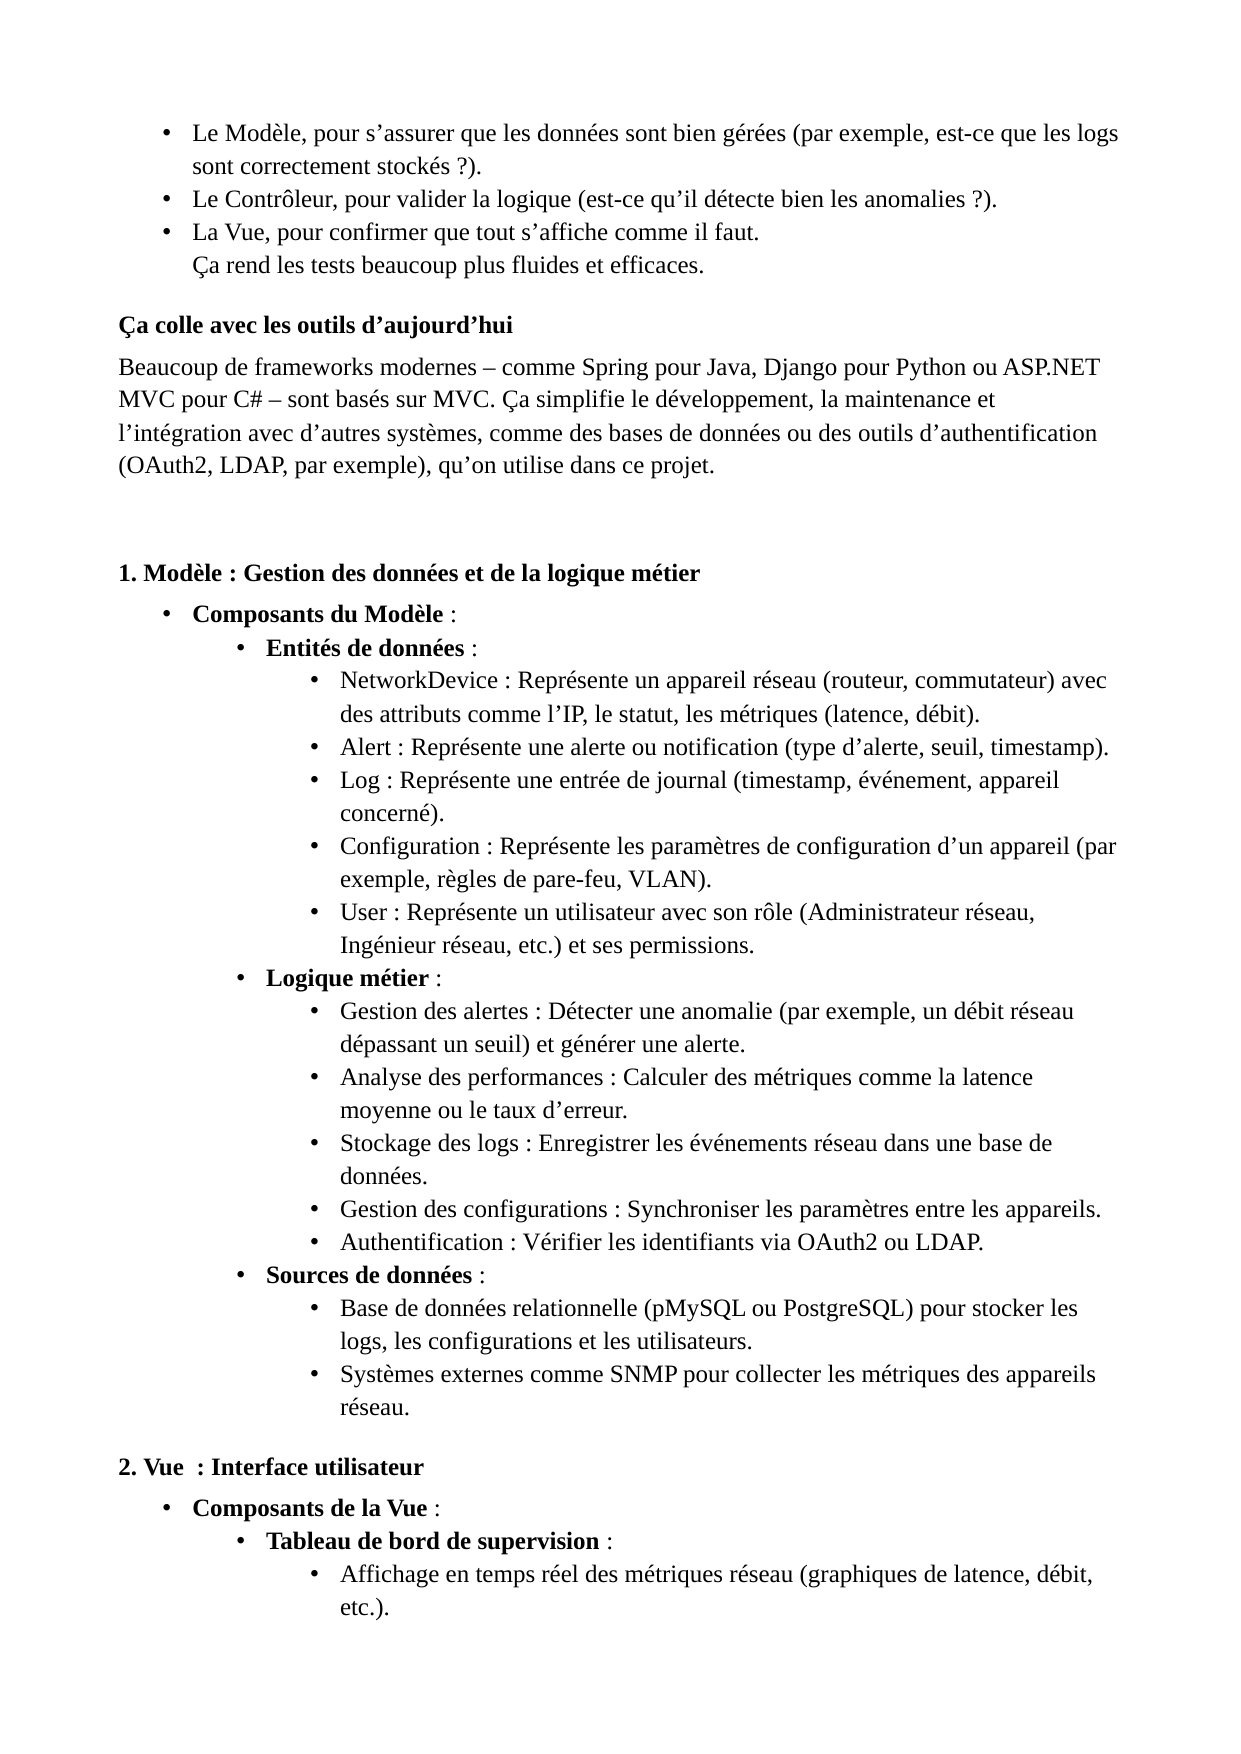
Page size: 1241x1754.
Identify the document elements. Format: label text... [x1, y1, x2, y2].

list Alert : Représente une alerte ou notification (type d’alerte, seuil, timestamp). [310, 732, 1122, 760]
list Composants du Modèle : [162, 599, 1122, 628]
list Base de données relationnelle (pMySQL ou PostgreSQL) pour stocker les logs, les configurations et les utilisateurs. [310, 1293, 1122, 1355]
list Tableau de bord de supervision : [236, 1526, 1122, 1555]
list Le Contrôleur, pour valider la logique (est-ce qu’il détecte bien les anomalies ?). [162, 184, 1122, 213]
subtitle 2. Vue : Interface utilisateur [118, 1452, 1122, 1481]
list NetworkDevice : Représente un appareil réseau (routeur, commutateur) avec des attributs comme l’IP, le statut, les métriques (latence, débit). [310, 666, 1122, 727]
list User : Représente un utilisateur avec son rôle (Administrateur réseau, Ingénieur réseau, etc.) et ses permissions. [310, 897, 1122, 958]
text Beaucoup de frameworks modernes – comme Spring pour Java, Django pour Python ou ASP.NET MVC pour C# – sont basés sur MVC. Ça simplifie le développement, la maintenance et l’intégration avec d’autres systèmes, comme des bases de données ou des outils d’authentification (OAuth2, LDAP, par exemple), qu’on utilise dans ce projet. [118, 352, 1122, 479]
list La Vue, pour confirmer que tout s’affiche comme il faut. Ça rend les tests beaucoup plus fluides et efficaces. [162, 217, 1122, 279]
list Le Modèle, pour s’assurer que les données sont bien gérées (par exemple, est-ce que les logs sont correctement stockés ?). [162, 118, 1122, 180]
list Composants de la Vue : [162, 1493, 1122, 1522]
list Entités de données : [236, 633, 1122, 661]
list Configuration : Représente les paramètres de configuration d’un appareil (par exemple, règles de pare-feu, VLAN). [310, 831, 1122, 892]
list Gestion des alertes : Détecter une anomalie (par exemple, un débit réseau dépassant un seuil) et générer une alerte. [310, 996, 1122, 1058]
subtitle 1. Modèle : Gestion des données et de la logique métier [118, 558, 1122, 587]
list Analyse des performances : Calculer des métriques comme la latence moyenne ou le taux d’erreur. [310, 1062, 1122, 1124]
list Stockage des logs : Enregistrer les événements réseau dans une base de données. [310, 1128, 1122, 1190]
list Sources de données : [236, 1260, 1122, 1289]
list Affichage en temps réel des métriques réseau (graphiques de latence, débit, etc.). [310, 1559, 1122, 1621]
list Systèmes externes comme SNMP pour collecter les métriques des appareils réseau. [310, 1359, 1122, 1421]
list Logique métier : [236, 963, 1122, 992]
subtitle Ça colle avec les outils d’aujourd’hui [118, 310, 1122, 339]
list Authentification : Vérifier les identifiants via OAuth2 ou LDAP. [310, 1227, 1122, 1256]
list Log : Représente une entrée de journal (timestamp, événement, appareil concerné). [310, 765, 1122, 826]
list Gestion des configurations : Synchroniser les paramètres entre les appareils. [310, 1194, 1122, 1223]
